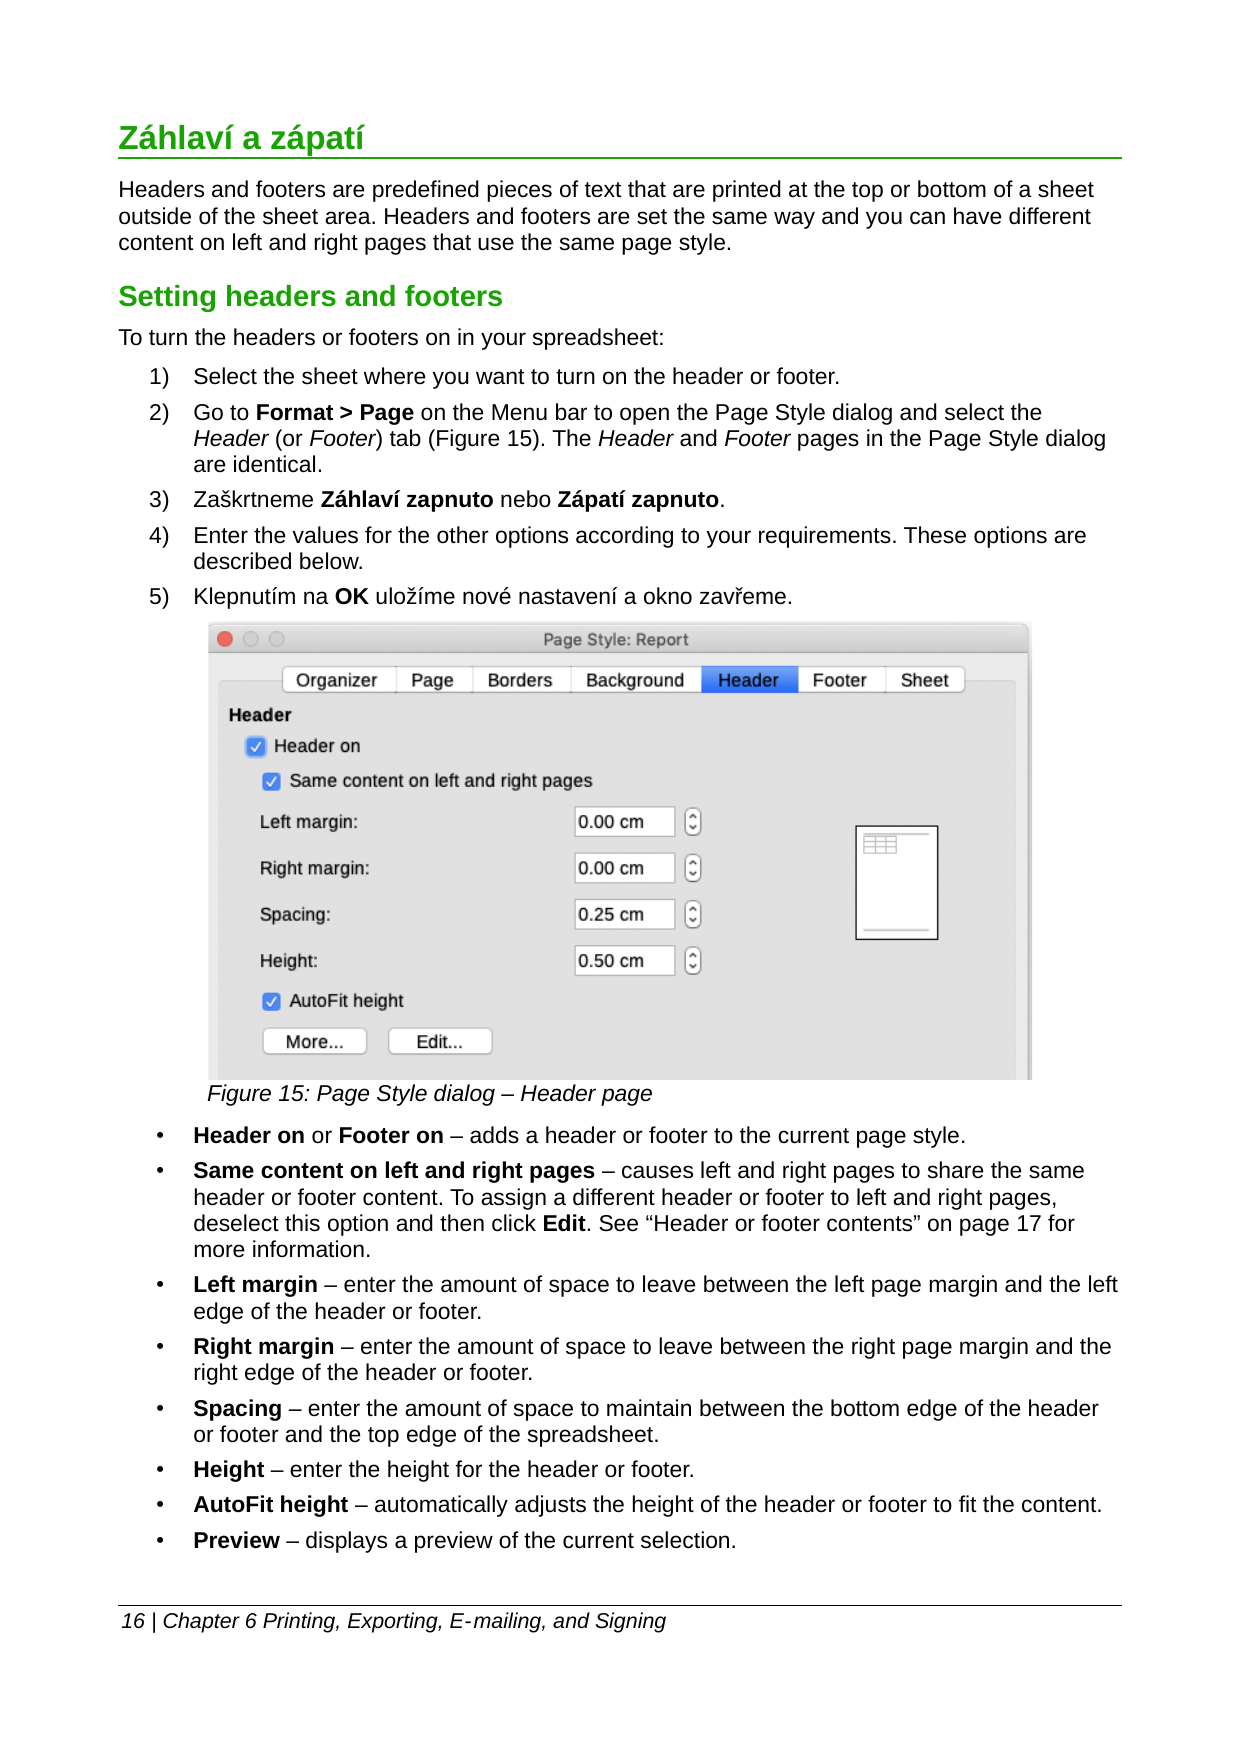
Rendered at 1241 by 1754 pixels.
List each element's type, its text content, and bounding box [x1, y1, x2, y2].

subtitle Záhlaví a zápatí [118, 118, 1122, 157]
list Preview – displays a preview of the current selection. [156, 1527, 1122, 1553]
list Select the sheet where you want to turn on the header or footer. [169, 363, 1122, 389]
picture [208, 621, 1033, 1080]
list Height – enter the height for the header or footer. [156, 1456, 1122, 1482]
list Right margin – enter the amount of space to leave between the right page margin and the right edge of the header or footer. [156, 1333, 1122, 1386]
list Zaškrtneme Záhlaví zapnuto nebo Zápatí zapnuto. [169, 486, 1122, 513]
text Figure 15: Page Style dialog – Header page [207, 621, 1033, 1106]
list Same content on left and right pages – causes left and right pages to share the same header or footer content. To assign a different header or footer to left and right pages, deselect this option and then click Edit. See “Header or footer contents” on page 17 for more information. [156, 1157, 1122, 1263]
list Klepnutím na OK uložíme nové nastavení a okno zavřeme. [169, 583, 1122, 609]
list Left margin – enter the amount of space to leave between the left page margin and the left edge of the header or footer. [156, 1271, 1122, 1324]
list AutoFit height – automatically adjusts the height of the header or footer to fit the content. [156, 1491, 1122, 1518]
text Headers and footers are predefined pieces of text that are printed at the top or bottom of a sheet outside of the sheet area. Headers and footers are set the same way and you can have different content on left and right pages that use the same page style. [118, 176, 1122, 255]
subtitle Setting headers and footers [118, 279, 1122, 313]
list Spacing – enter the amount of space to maintain between the bottom edge of the header or footer and the top edge of the spreadsheet. [156, 1394, 1122, 1447]
list Go to Format > Page on the Menu bar to open the Page Style dialog and select the Header (or Footer) tab (Figure 15). The Header and Footer pages in the Page Style dialog are identical. [169, 398, 1122, 477]
list Header on or Footer on – adds a header or footer to the current page style. [156, 1122, 1122, 1148]
text To turn the headers or footers on in your spreadsheet: [118, 324, 1122, 351]
list Enter the values for the other options according to your requirements. These options are described below. [169, 522, 1122, 574]
